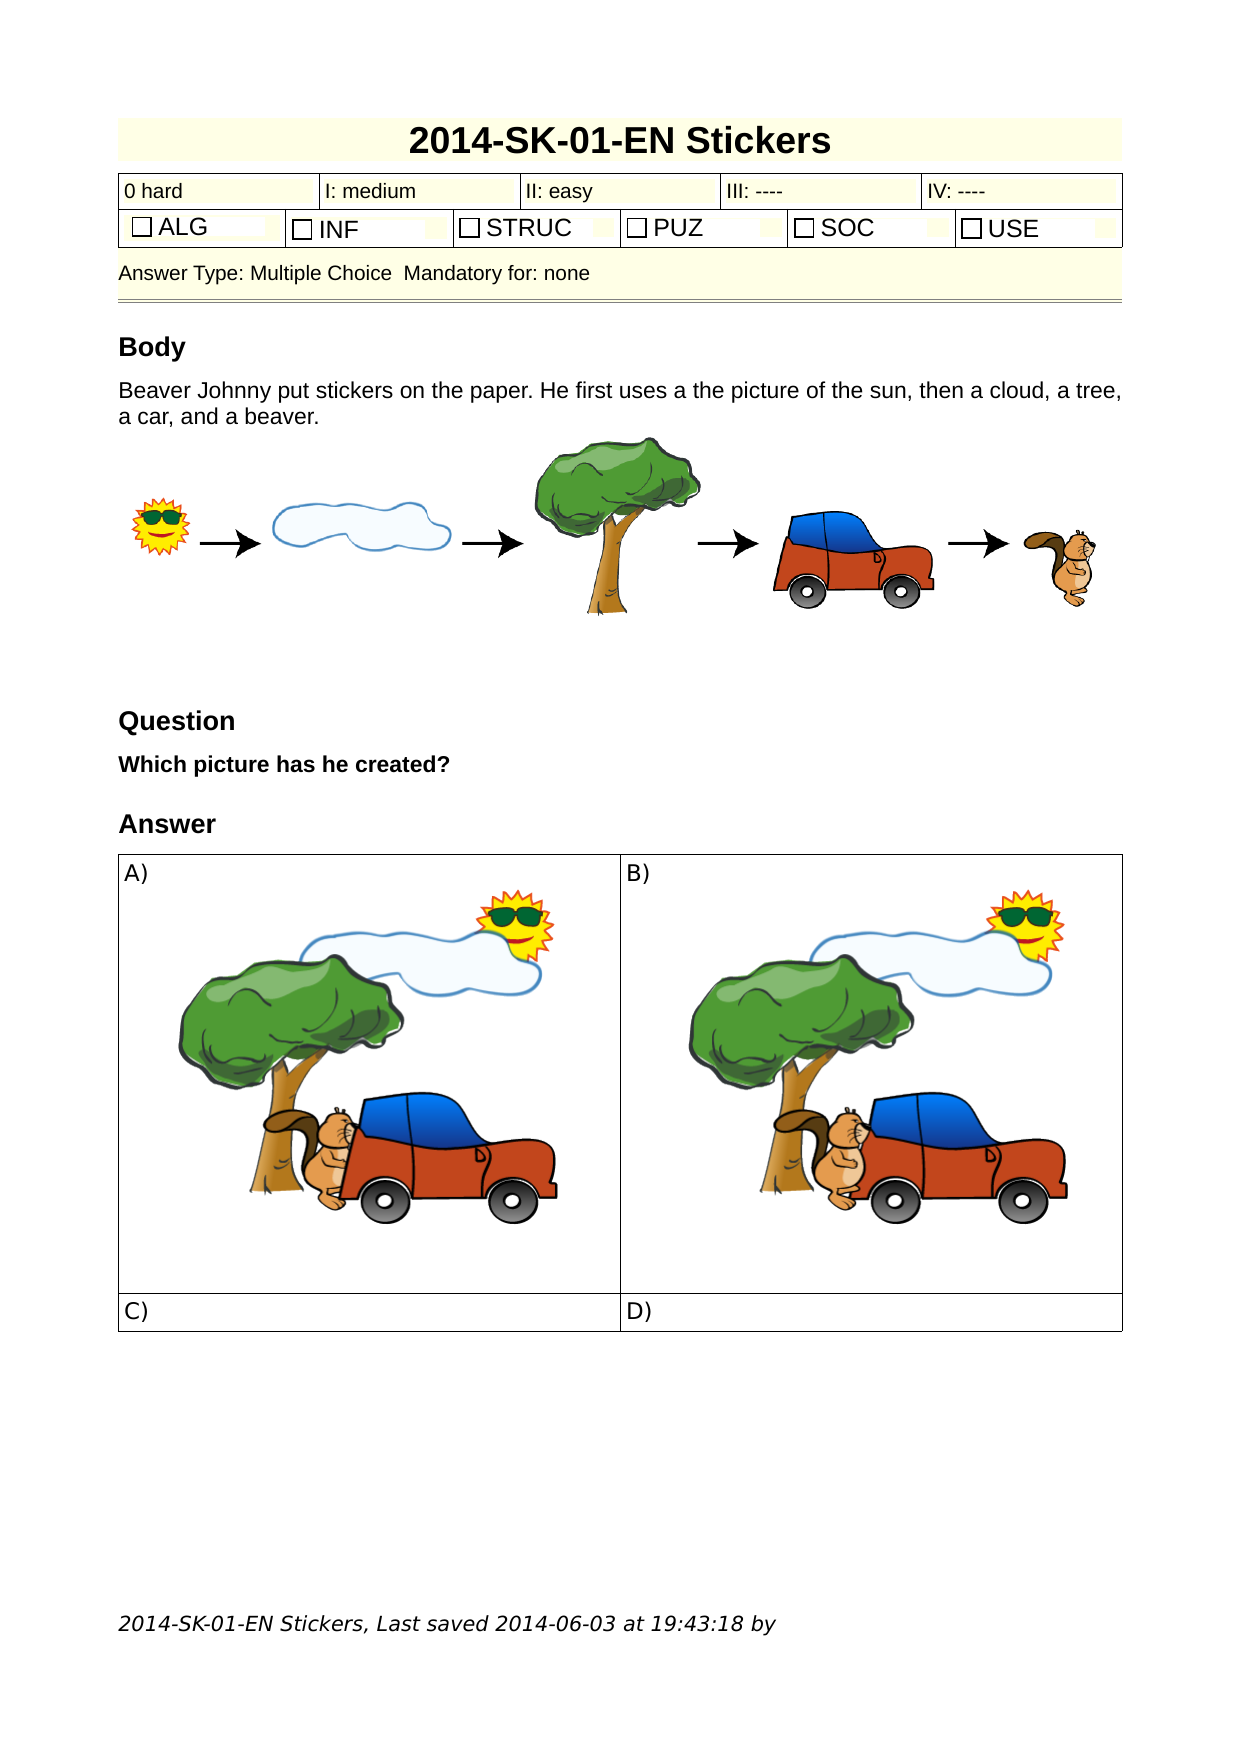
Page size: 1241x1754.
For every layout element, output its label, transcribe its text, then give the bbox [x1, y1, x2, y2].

table_header [286, 210, 453, 247]
table_header II: easy [521, 174, 720, 209]
picture [168, 886, 571, 1234]
table_header [956, 210, 1122, 247]
picture [118, 429, 1123, 622]
text Answer Type: Multiple Choice Mandatory for: none [118, 261, 1122, 285]
table_header I: medium [320, 174, 520, 209]
text Which picture has he created? [118, 751, 1122, 777]
table_header 0 hard [119, 174, 319, 209]
table_header [119, 210, 285, 247]
table_cell D) [621, 1294, 1122, 1331]
title 2014-SK-01-EN Stickers [118, 118, 1122, 161]
table_cell C) [119, 1294, 620, 1331]
picture [670, 886, 1073, 1234]
subtitle Question [118, 705, 1122, 737]
text Beaver Johnny put stickers on the paper. He first uses a the picture of the sun, then a cloud, a tree, a car, and a beaver. [118, 377, 1122, 429]
table_header III: ---- [721, 174, 921, 209]
table_header [621, 210, 787, 247]
table_header [454, 210, 620, 247]
subtitle Answer [118, 808, 1122, 840]
subtitle Body [118, 331, 1122, 363]
table_header A) [119, 855, 620, 1293]
table_header B) [621, 855, 1122, 1293]
table_header IV: ---- [922, 174, 1122, 209]
table_header [788, 210, 955, 247]
